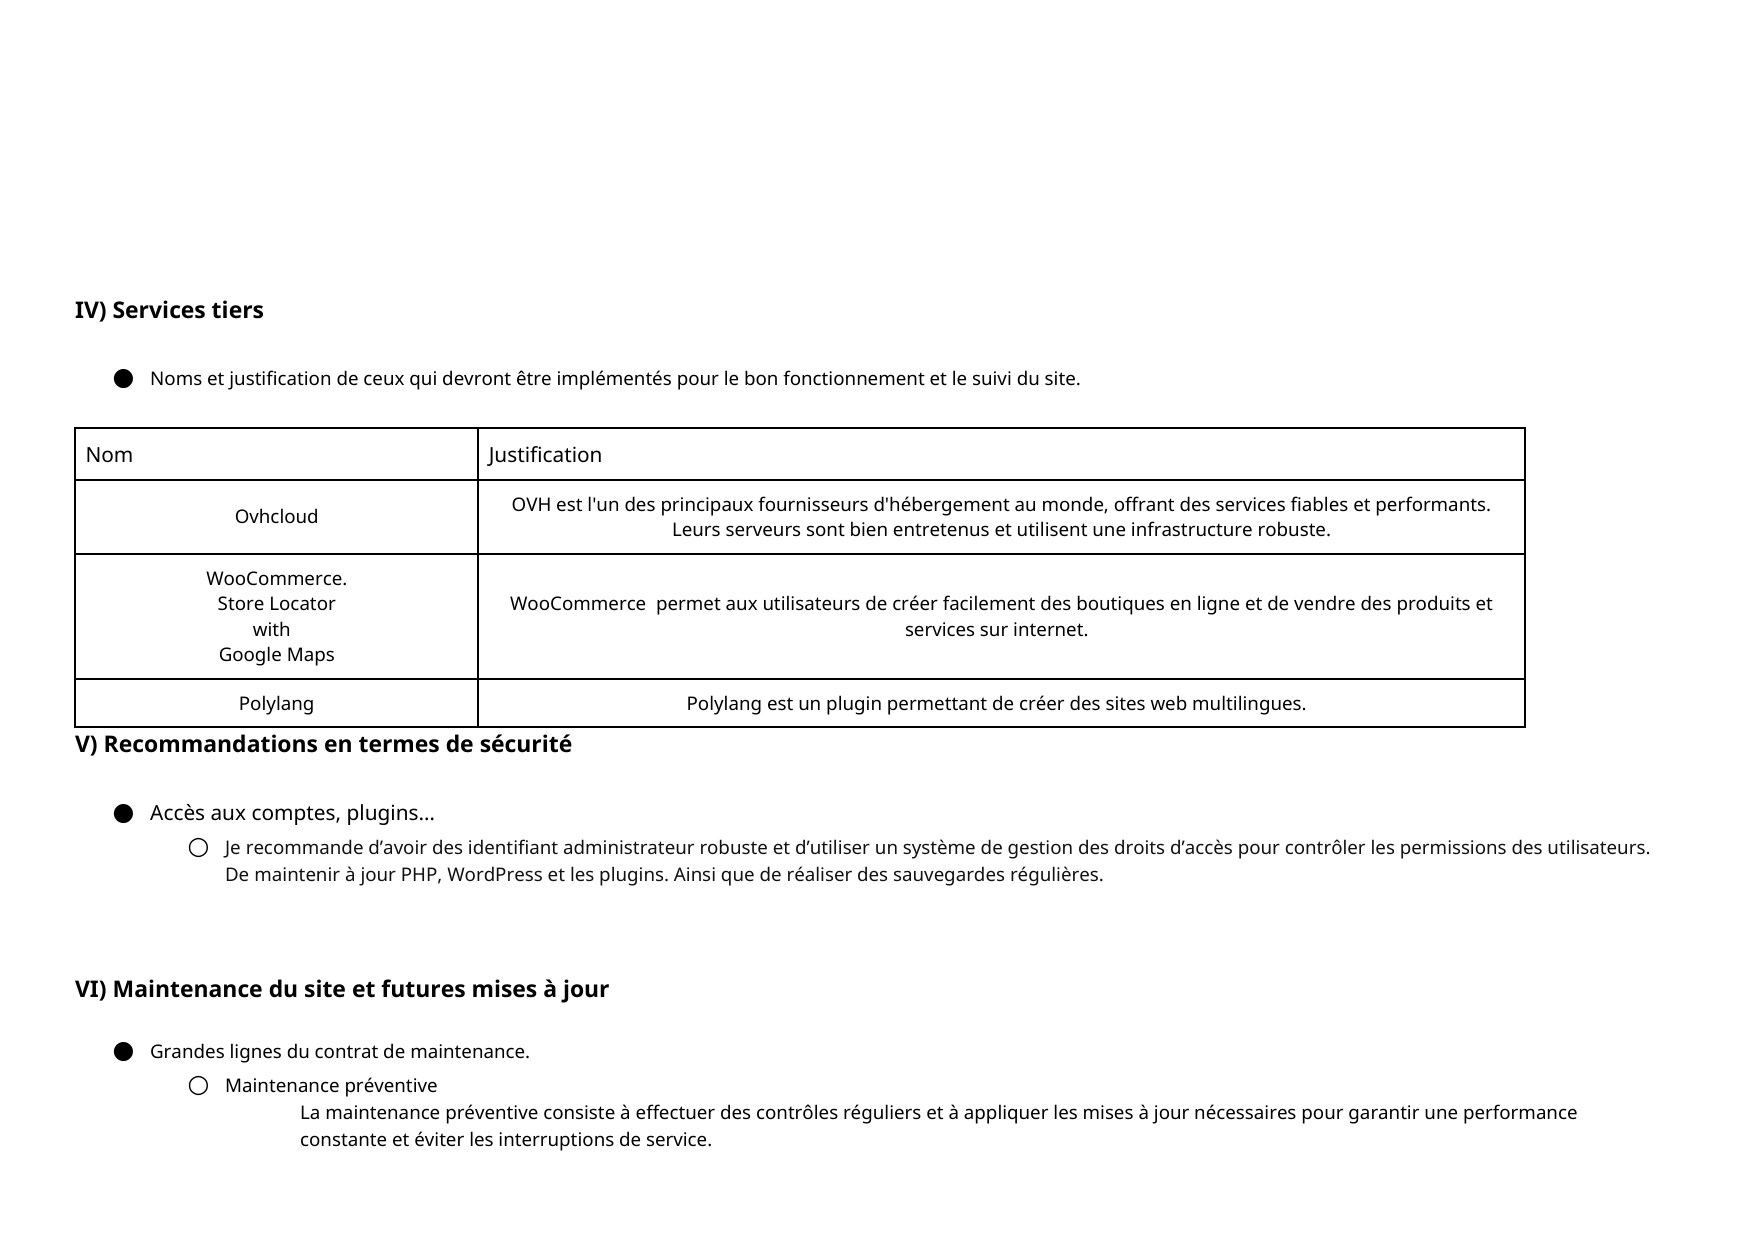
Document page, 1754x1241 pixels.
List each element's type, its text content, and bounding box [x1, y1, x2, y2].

table_cell WooCommerce permet aux utilisateurs de créer facilement des boutiques en ligne et de vendre des produits et services sur internet. [479, 555, 1524, 677]
table_header Nom [76, 429, 477, 478]
table_cell Polylang est un plugin permettant de créer des sites web multilingues. [479, 680, 1524, 726]
list Noms et justification de ceux qui devront être implémentés pour le bon fonctionnement et le suivi du site. [112, 359, 1679, 393]
list Je recommande d’avoir des identifiant administrateur robuste et d’utiliser un système de gestion des droits d’accès pour contrôler les permissions des utilisateurs. De maintenir à jour PHP, WordPress et les plugins. Ainsi que de réaliser des sauvegardes régulières. [187, 827, 1679, 887]
text IV) Services tiers [75, 294, 1679, 325]
text La maintenance préventive consiste à effectuer des contrôles réguliers et à appliquer les mises à jour nécessaires pour garantir une performance constante et éviter les interruptions de service. [225, 1099, 1679, 1152]
table_cell Polylang [76, 680, 477, 726]
table_cell WooCommerce. Store Locator with Google Maps [76, 555, 477, 677]
list Grandes lignes du contrat de maintenance. [112, 1031, 1679, 1065]
table_cell Ovhcloud [76, 481, 477, 552]
list Accès aux comptes, plugins… [112, 793, 1679, 827]
text VI) Maintenance du site et futures mises à jour [75, 971, 1679, 1031]
table_cell OVH est l'un des principaux fournisseurs d'hébergement au monde, offrant des services fiables et performants. Leurs serveurs sont bien entretenus et utilisent une infrastructure robuste. [479, 481, 1524, 552]
table_header Justification [479, 429, 1524, 478]
list Maintenance préventive [187, 1065, 1679, 1099]
text V) Recommandations en termes de sécurité [75, 728, 1679, 759]
